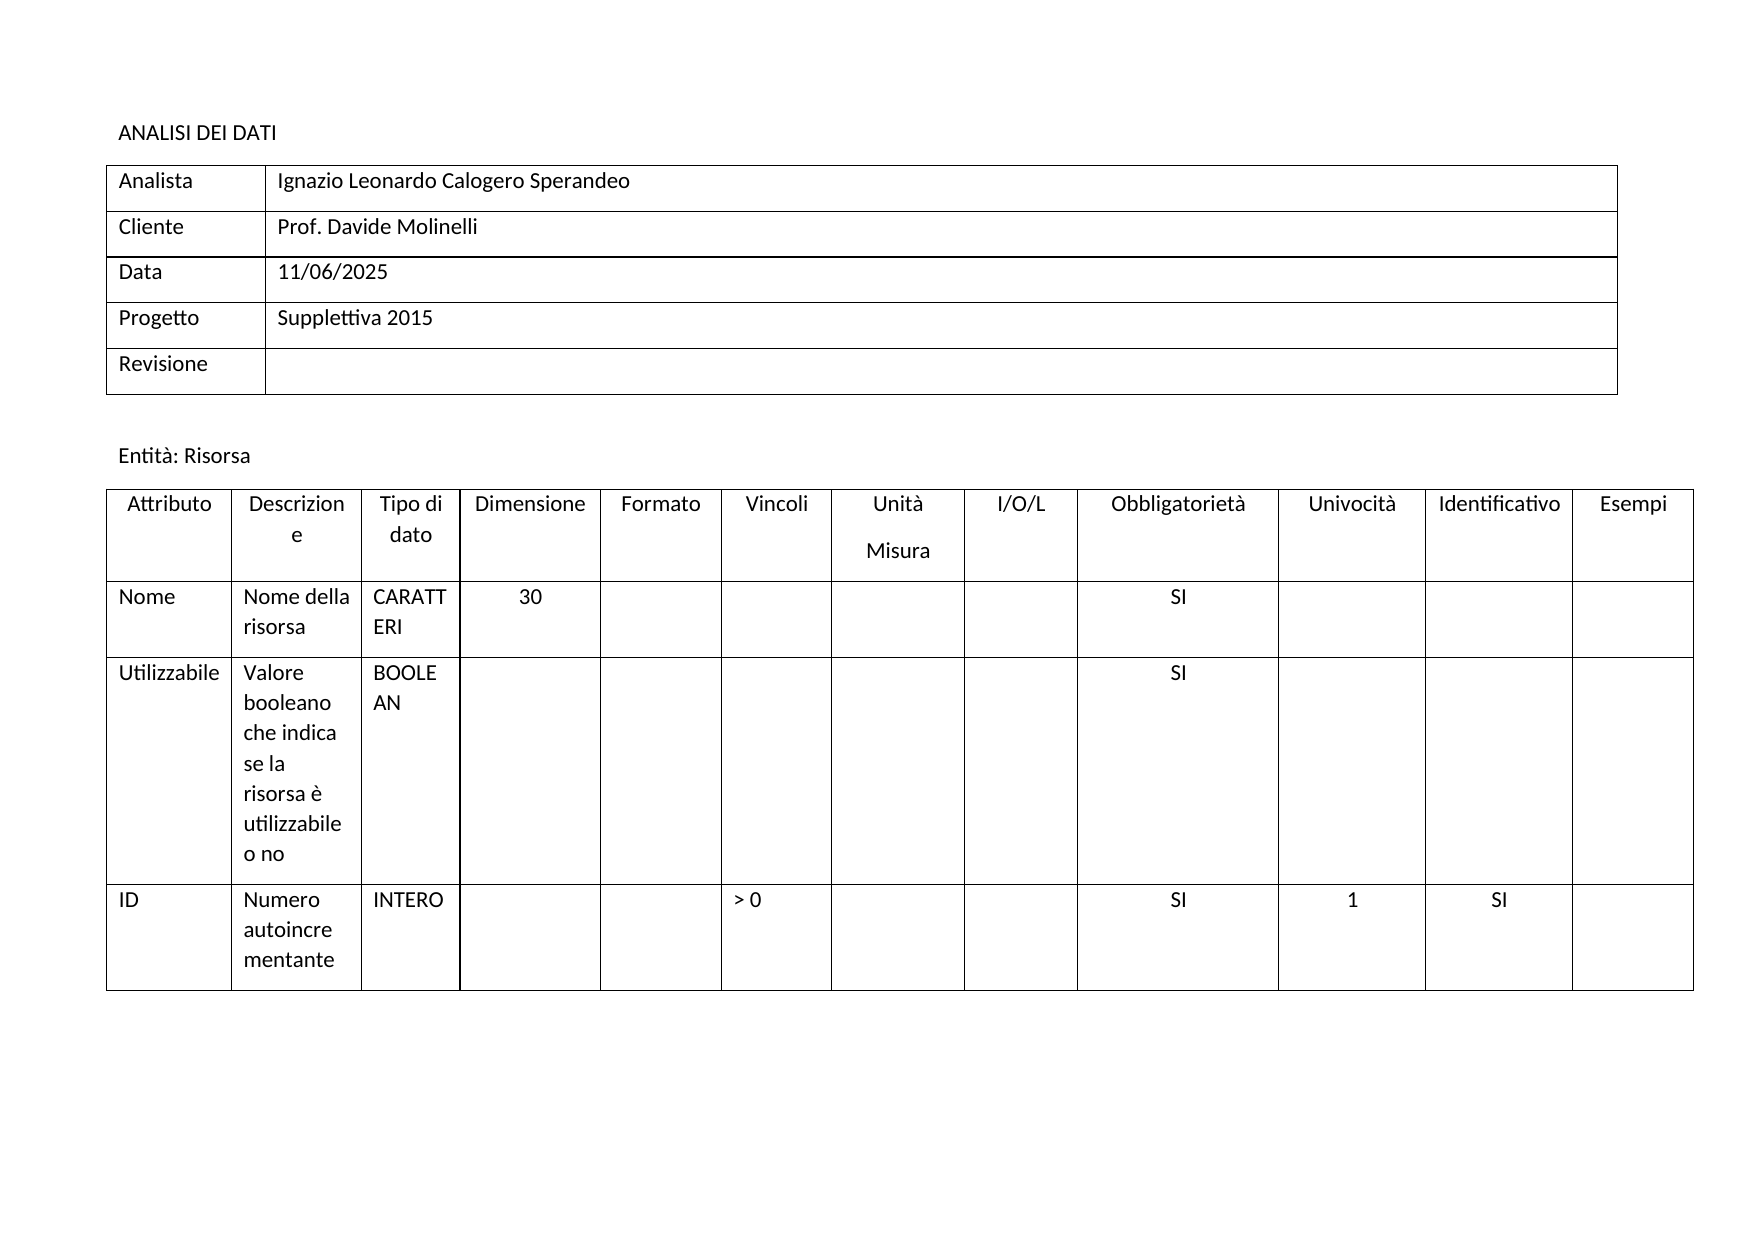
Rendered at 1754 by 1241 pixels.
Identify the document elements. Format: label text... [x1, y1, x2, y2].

table_cell [965, 658, 1077, 884]
table_cell [1426, 658, 1572, 884]
table_header I/O/L [965, 490, 1077, 581]
table_cell 30 [461, 582, 600, 657]
text ANALISI DEI DATI [118, 118, 1606, 146]
table_cell Nome della risorsa [232, 582, 361, 657]
table_header Identificativo [1426, 490, 1572, 581]
table_cell Valore booleano che indica se la risorsa è utilizzabile o no [232, 658, 361, 884]
table_cell [1573, 658, 1693, 884]
table_cell Numero autoincrementante [232, 885, 361, 990]
table_header Dimensione [461, 490, 600, 581]
table_cell Revisione [107, 349, 265, 394]
table_cell SI [1078, 885, 1278, 990]
table_cell [601, 582, 721, 657]
table_cell [832, 658, 964, 884]
table_cell [1279, 582, 1425, 657]
table_cell [266, 349, 1617, 394]
table_cell [965, 885, 1077, 990]
table_cell [1279, 658, 1425, 884]
table_cell [965, 582, 1077, 657]
table_cell BOOLEAN [362, 658, 459, 884]
table_cell ID [107, 885, 231, 990]
table_cell [601, 658, 721, 884]
table_header Descrizione [232, 490, 361, 581]
table_cell [461, 885, 600, 990]
table_header Ignazio Leonardo Calogero Sperandeo [266, 166, 1617, 211]
table_header Tipo di dato [362, 490, 459, 581]
table_header Attributo [107, 490, 231, 581]
table_cell Supplettiva 2015 [266, 303, 1617, 348]
table_cell SI [1078, 658, 1278, 884]
table_cell Progetto [107, 303, 265, 348]
table_cell [832, 885, 964, 990]
table_cell SI [1078, 582, 1278, 657]
table_cell [722, 658, 831, 884]
table_cell [601, 885, 721, 990]
table_cell [722, 582, 831, 657]
table_cell Nome [107, 582, 231, 657]
table_cell Utilizzabile [107, 658, 231, 884]
table_cell INTERO [362, 885, 459, 990]
table_header Univocità [1279, 490, 1425, 581]
table_header Analista [107, 166, 265, 211]
table_cell 11/06/2025 [266, 258, 1617, 302]
text Entità: Risorsa [118, 442, 1606, 469]
table_cell Cliente [107, 212, 265, 256]
table_cell CARATTERI [362, 582, 459, 657]
table_cell Prof. Davide Molinelli [266, 212, 1617, 256]
table_header Formato [601, 490, 721, 581]
table_cell [461, 658, 600, 884]
table_cell SI [1426, 885, 1572, 990]
table_cell Data [107, 258, 265, 302]
table_cell 1 [1279, 885, 1425, 990]
table_header Obbligatorietà [1078, 490, 1278, 581]
table_cell [832, 582, 964, 657]
table_cell [1426, 582, 1572, 657]
table_cell > 0 [722, 885, 831, 990]
table_cell [1573, 885, 1693, 990]
table_header Vincoli [722, 490, 831, 581]
table_cell [1573, 582, 1693, 657]
table_header Esempi [1573, 490, 1693, 581]
table_header Unità Misura [832, 490, 964, 581]
